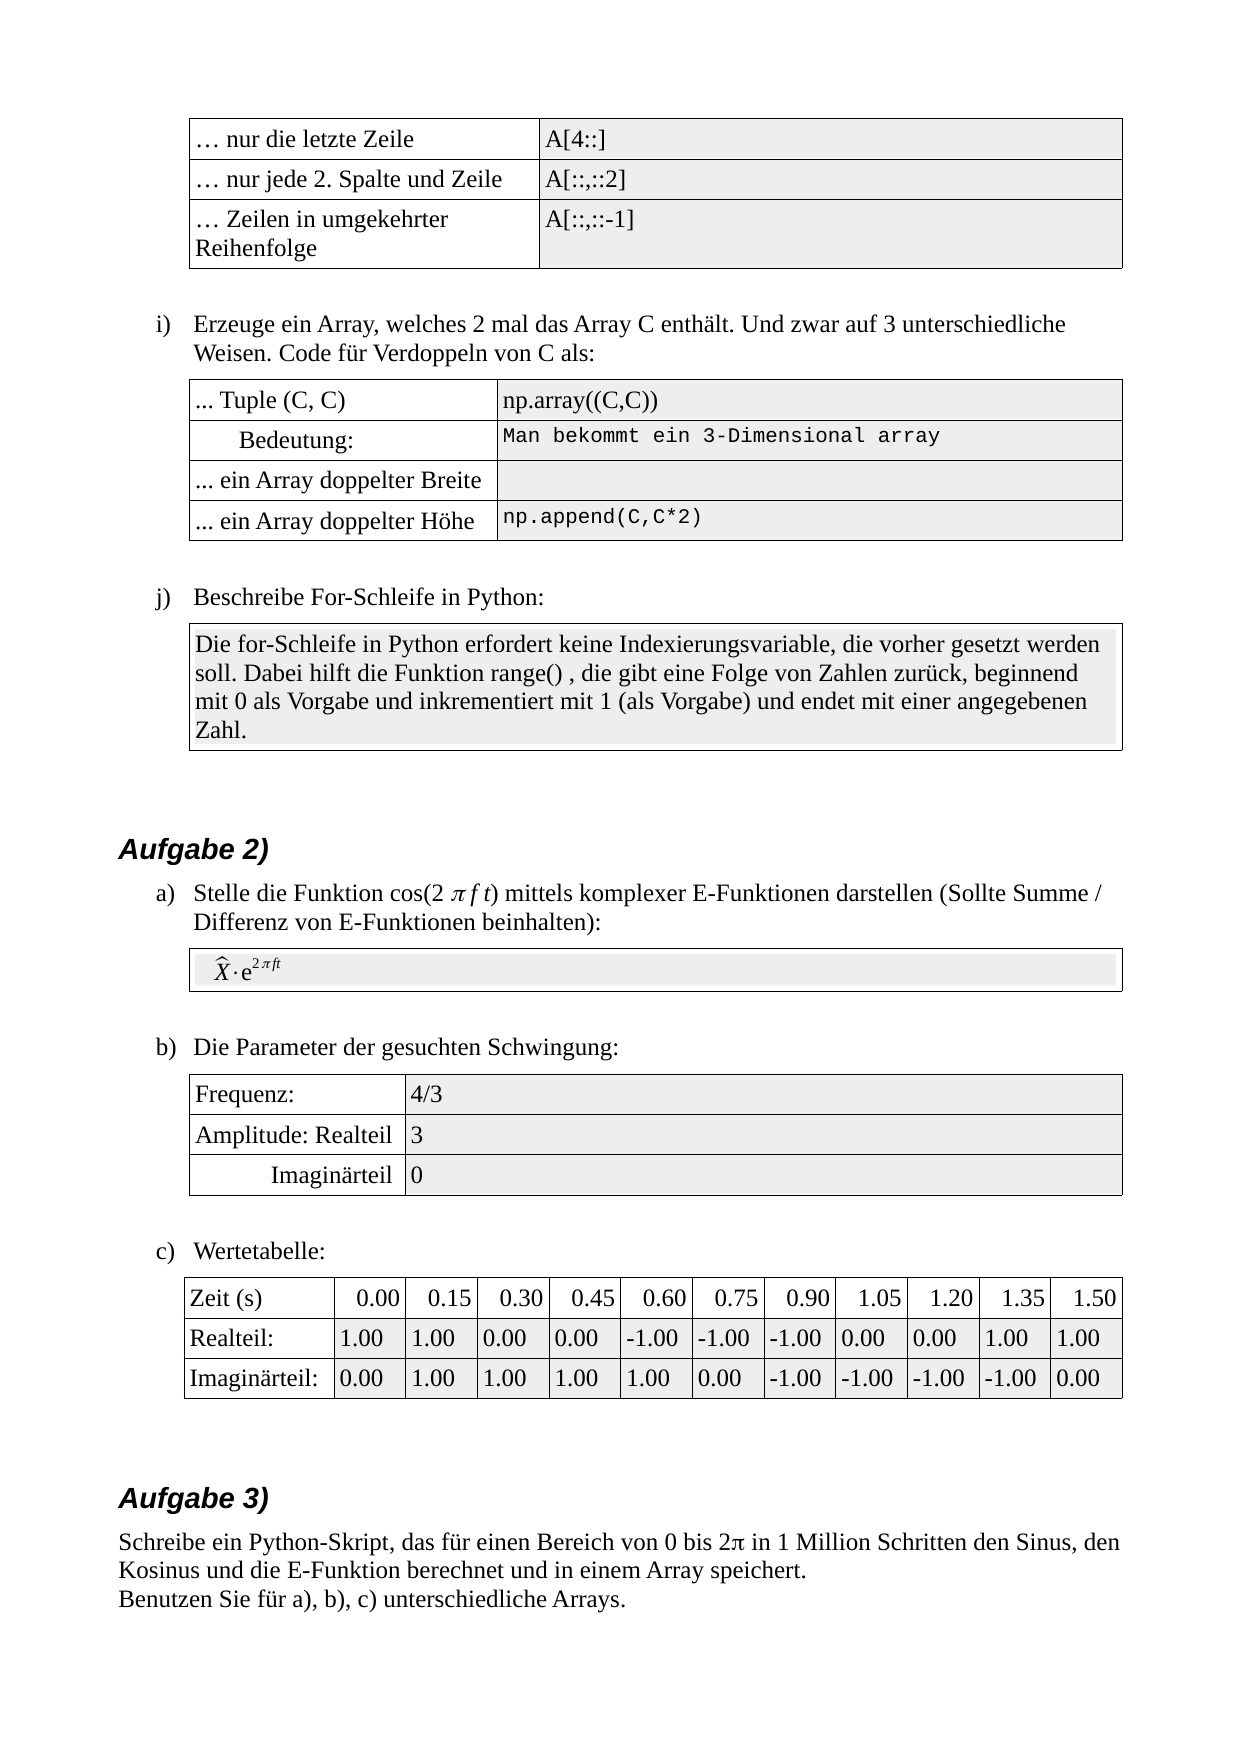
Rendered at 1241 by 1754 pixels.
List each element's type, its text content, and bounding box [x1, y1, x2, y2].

table_cell ... ein Array doppelter Höhe [190, 501, 497, 540]
table_cell 1.00 [980, 1319, 1050, 1358]
table_cell -1.00 [765, 1359, 835, 1398]
table_header ... Tuple (C, C) [190, 380, 497, 419]
table_cell A[::,::-1] [540, 200, 1122, 268]
table_header 0.45 [550, 1278, 620, 1317]
table_cell 0 [406, 1155, 1122, 1194]
list Stelle die Funktion cos(2 p f t) mittels komplexer E-Funktionen darstellen (Sollte Summe / Differenz von E-Funktionen beinhalten): [156, 878, 1122, 936]
table_cell -1.00 [621, 1319, 692, 1358]
table_cell ... ein Array doppelter Breite [190, 461, 497, 500]
table_header 0.30 [478, 1278, 549, 1317]
table_cell A[4::] [540, 119, 1122, 158]
subtitle Aufgabe 2) [118, 832, 1122, 866]
text Schreibe ein Python-Skript, das für einen Bereich von 0 bis 2 in 1 Million Schritten den Sinus, den Kosinus und die E-Funktion berechnet und in einem Array speichert. [118, 1527, 1122, 1584]
table_cell 0.00 [335, 1359, 405, 1398]
table_cell np.append(C,C*2) [498, 501, 1122, 540]
text Benutzen Sie für a), b), c) unterschiedliche Arrays. [118, 1584, 1122, 1613]
table_cell 0.00 [1051, 1359, 1122, 1398]
table_cell -1.00 [980, 1359, 1050, 1398]
table_cell 0.00 [550, 1319, 620, 1358]
list Wertetabelle: [156, 1236, 1122, 1264]
table_cell 1.00 [550, 1359, 620, 1398]
table_header 0.90 [765, 1278, 835, 1317]
table_cell Amplitude: Realteil [190, 1115, 405, 1154]
table_cell 0.00 [693, 1359, 764, 1398]
list Erzeuge ein Array, welches 2 mal das Array C enthält. Und zwar auf 3 unterschiedliche Weisen. Code für Verdoppeln von C als: [156, 309, 1122, 367]
table_cell Realteil: [185, 1319, 334, 1358]
table_cell 1.00 [621, 1359, 692, 1398]
table_header 4/3 [406, 1075, 1122, 1114]
table_header np.array((C,C)) [498, 380, 1122, 419]
table_header 1.35 [980, 1278, 1050, 1317]
table_cell 1.00 [1051, 1319, 1122, 1358]
table_cell [498, 461, 1122, 500]
table_cell 0.00 [836, 1319, 907, 1358]
table_header 1.50 [1051, 1278, 1122, 1317]
table_cell A[::,::2] [540, 160, 1122, 199]
table_header Zeit (s) [185, 1278, 334, 1317]
table_cell 1.00 [335, 1319, 405, 1358]
table_cell -1.00 [765, 1319, 835, 1358]
table_cell 0.00 [908, 1319, 979, 1358]
table_header 1.20 [908, 1278, 979, 1317]
table_cell -1.00 [693, 1319, 764, 1358]
subtitle Aufgabe 3) [118, 1481, 1122, 1514]
table_cell 3 [406, 1115, 1122, 1154]
table_cell Bedeutung: [190, 421, 497, 460]
table_cell … nur jede 2. Spalte und Zeile [190, 160, 539, 199]
table_header 1.05 [836, 1278, 907, 1317]
list Die Parameter der gesuchten Schwingung: [156, 1032, 1122, 1061]
table_cell 0.00 [478, 1319, 549, 1358]
table_cell -1.00 [908, 1359, 979, 1398]
table_cell 1.00 [406, 1319, 477, 1358]
table_cell 1.00 [406, 1359, 477, 1398]
table_header [190, 949, 1122, 991]
table_cell Man bekommt ein 3-Dimensional array [498, 421, 1122, 460]
list Beschreibe For-Schleife in Python: [156, 582, 1122, 611]
table_cell … Zeilen in umgekehrter Reihenfolge [190, 200, 539, 268]
table_header Die for-Schleife in Python erfordert keine Indexierungsvariable, die vorher gesetzt werden soll. Dabei hilft die Funktion range() , die gibt eine Folge von Zahlen zurück, beginnend mit 0 als Vorgabe und inkrementiert mit 1 (als Vorgabe) und endet mit einer angegebenen Zahl. [190, 624, 1122, 749]
table_cell Imaginärteil: [185, 1359, 334, 1398]
table_header 0.60 [621, 1278, 692, 1317]
table_header Frequenz: [190, 1075, 405, 1114]
table_header 0.15 [406, 1278, 477, 1317]
table_cell -1.00 [836, 1359, 907, 1398]
table_header 0.00 [335, 1278, 405, 1317]
table_header 0.75 [693, 1278, 764, 1317]
table_cell … nur die letzte Zeile [190, 119, 539, 158]
table_cell 1.00 [478, 1359, 549, 1398]
table_cell Imaginärteil [190, 1155, 405, 1194]
